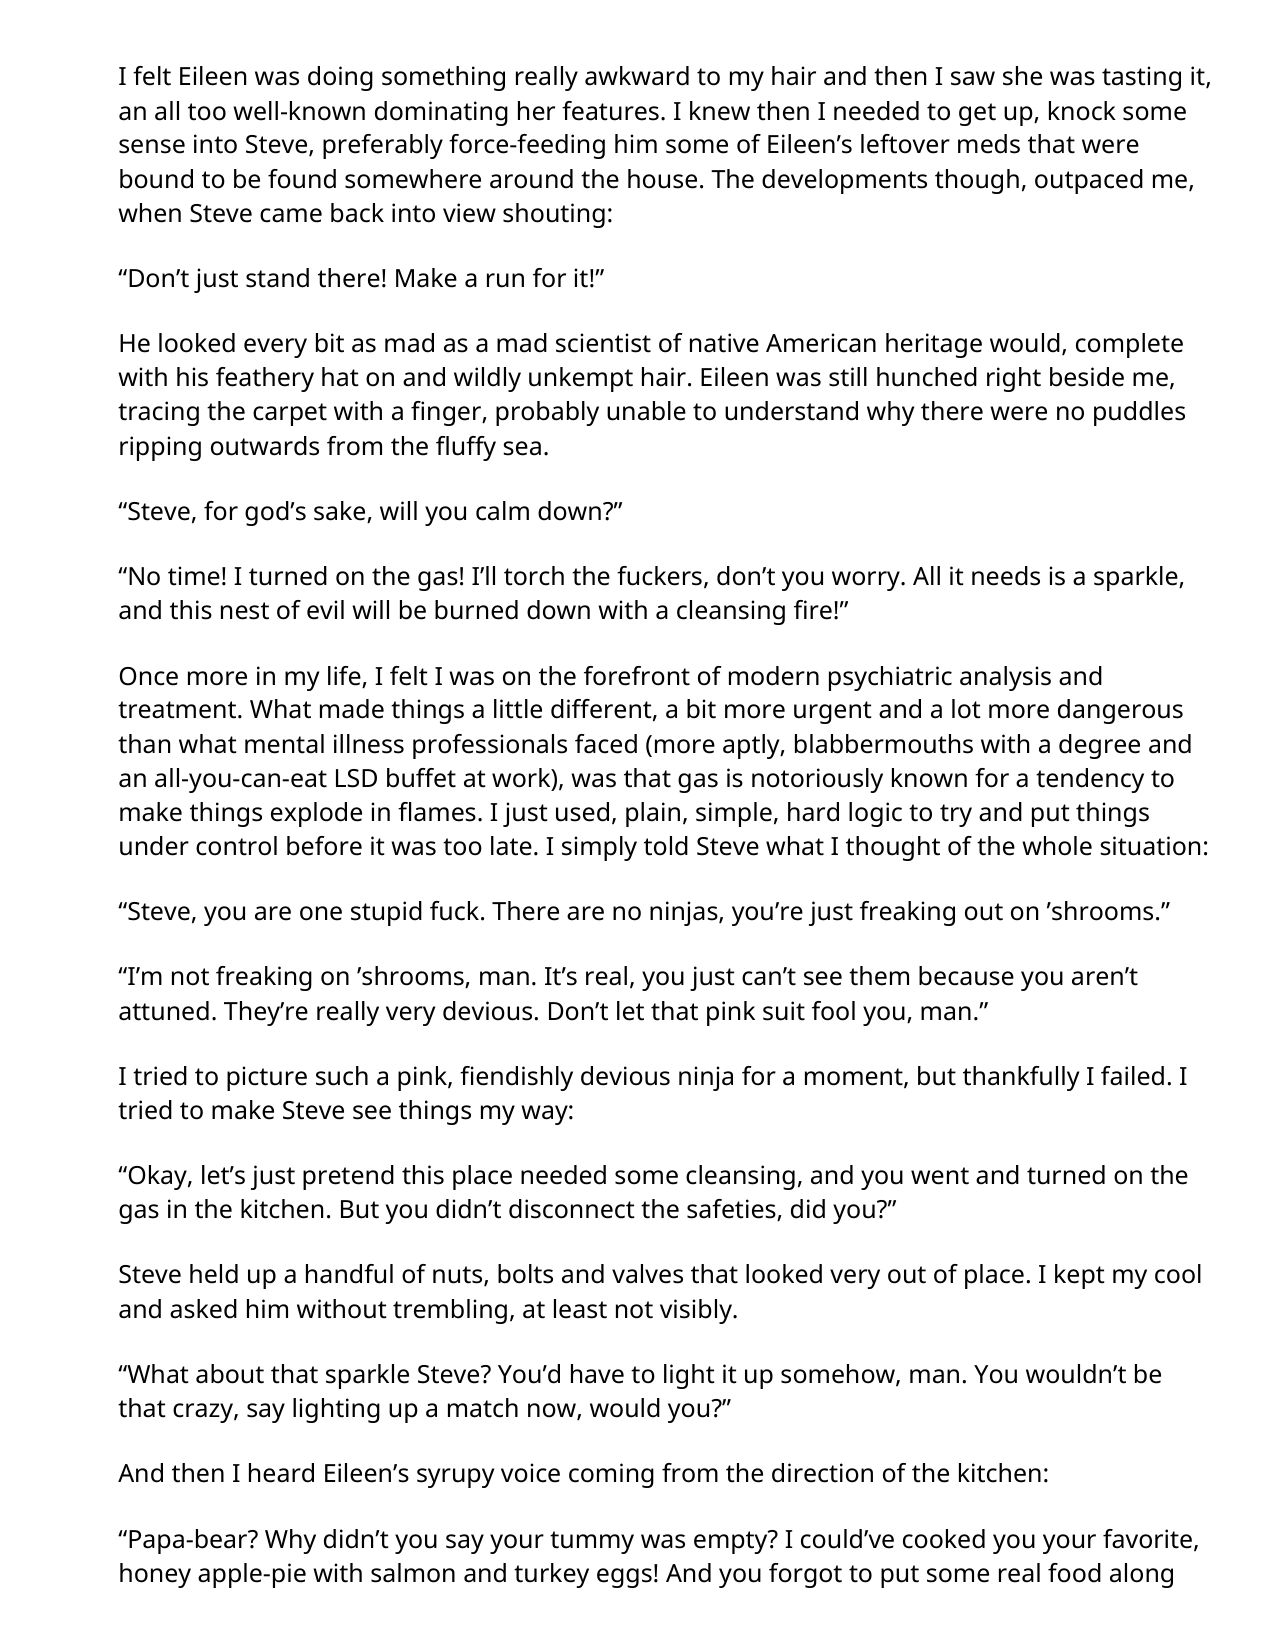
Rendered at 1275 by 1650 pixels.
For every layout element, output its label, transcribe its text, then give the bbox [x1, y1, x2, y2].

text “Steve, you are one stupid fuck. There are no ninjas, you’re just freaking out on ’shrooms.” [118, 894, 1216, 928]
text “Papa-bear? Why didn’t you say your tummy was empty? I could’ve cooked you your favorite, honey apple-pie with salmon and turkey eggs! And you forgot to put some real food along [118, 1521, 1216, 1589]
text Once more in my life, I felt I was on the forefront of modern psychiatric analysis and treatment. What made things a little different, a bit more urgent and a lot more dangerous than what mental illness professionals faced (more aptly, blabbermouths with a degree and an all-you-can-eat LSD buffet at work), was that gas is notoriously known for a tendency to make things explode in flames. I just used, plain, simple, hard logic to try and put things under control before it was too late. I simply told Steve what I thought of the whole situation: [118, 658, 1216, 862]
text And then I heard Eileen’s syrupy voice coming from the direction of the kitchen: [118, 1456, 1216, 1490]
text “What about that sparkle Steve? You’d have to light it up somehow, man. You wouldn’t be that crazy, say lighting up a match now, would you?” [118, 1357, 1216, 1425]
text I tried to picture such a pink, fiendishly devious ninja for a moment, but thankfully I failed. I tried to make Steve see things my way: [118, 1058, 1216, 1127]
text He looked every bit as mad as a mad scientist of native American heritage would, complete with his feathery hat on and wildly unkempt hair. Eileen was still hunched right beside me, tracing the carpet with a finger, probably unable to understand why there were no puddles ripping outwards from the fluffy sea. [118, 326, 1216, 462]
text “Don’t just stand there! Make a run for it!” [118, 261, 1216, 295]
text “No time! I turned on the gas! I’ll torch the fuckers, don’t you worry. All it needs is a sparkle, and this nest of evil will be burned down with a cleansing fire!” [118, 559, 1216, 627]
text Steve held up a handful of nuts, bolts and valves that looked very out of place. I kept my cool and asked him without trembling, at least not visibly. [118, 1257, 1216, 1325]
text “Steve, for god’s sake, will you calm down?” [118, 493, 1216, 527]
text “I’m not freaking on ’shrooms, man. It’s real, you just can’t see them because you aren’t attuned. They’re really very devious. Don’t let that pink suit fool you, man.” [118, 959, 1216, 1027]
text “Okay, let’s just pretend this place needed some cleansing, and you went and turned on the gas in the kitchen. But you didn’t disconnect the safeties, did you?” [118, 1158, 1216, 1226]
text I felt Eileen was doing something really awkward to my hair and then I saw she was tasting it, an all too well-known dominating her features. I knew then I needed to get up, knock some sense into Steve, preferably force-feeding him some of Eileen’s leftover meds that were bound to be found somewhere around the house. The developments though, outpaced me, when Steve came back into view shouting: [118, 59, 1216, 229]
